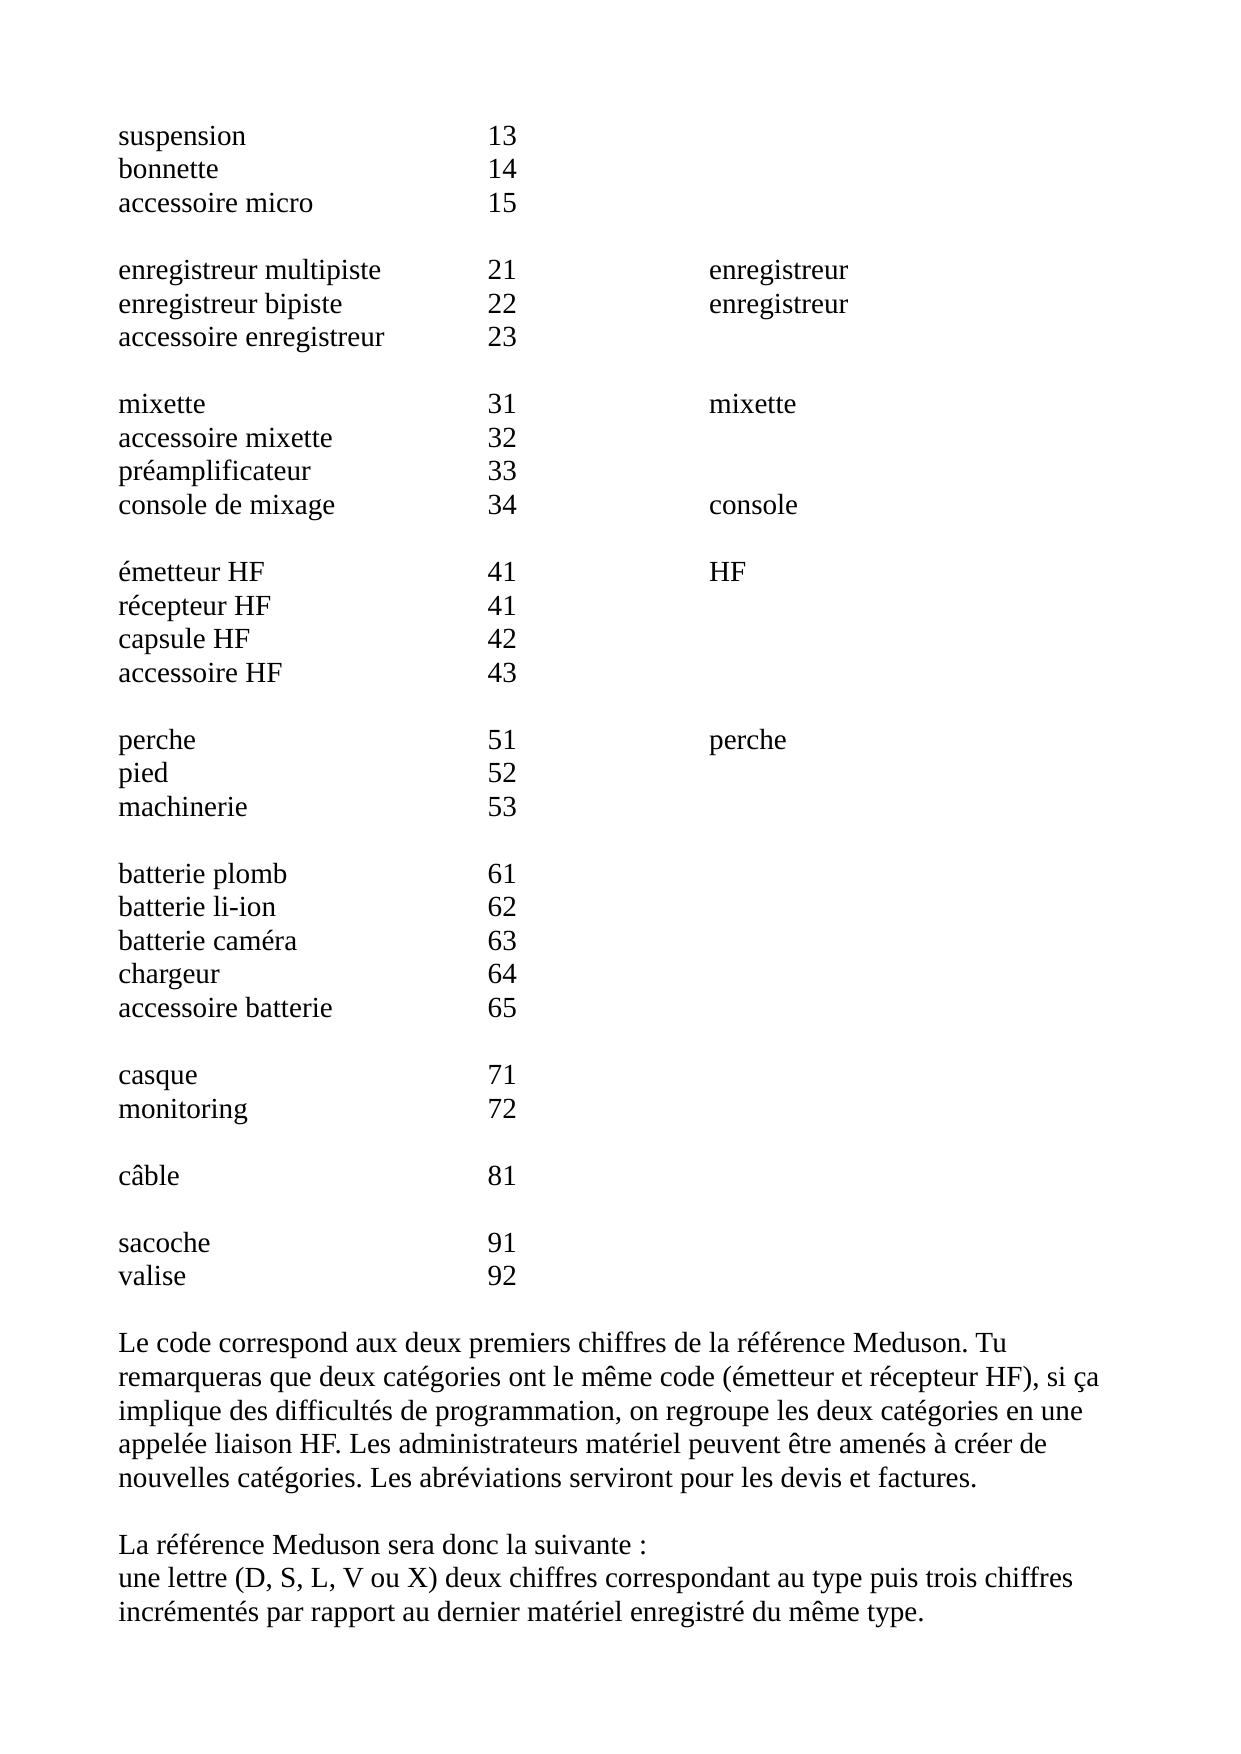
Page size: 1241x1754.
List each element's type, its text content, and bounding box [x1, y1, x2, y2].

text machinerie 53 [118, 789, 1122, 822]
text sacoche 91 [118, 1225, 1122, 1258]
text bonnette 14 [118, 152, 1122, 185]
text casque 71 [118, 1057, 1122, 1091]
text récepteur HF 41 [118, 588, 1122, 621]
text câble 81 [118, 1158, 1122, 1191]
text enregistreur multipiste 21 enregistreur [118, 252, 1122, 286]
text chargeur 64 [118, 957, 1122, 990]
text capsule HF 42 [118, 621, 1122, 655]
text batterie li-ion 62 [118, 889, 1122, 923]
text console de mixage 34 console [118, 487, 1122, 521]
text Le code correspond aux deux premiers chiffres de la référence Meduson. Tu remarqueras que deux catégories ont le même code (émetteur et récepteur HF), si ça implique des difficultés de programmation, on regroupe les deux catégories en une appelée liaison HF. Les administrateurs matériel peuvent être amenés à créer de nouvelles catégories. Les abréviations serviront pour les devis et factures. [118, 1326, 1122, 1493]
text accessoire batterie 65 [118, 990, 1122, 1024]
text accessoire HF 43 [118, 655, 1122, 688]
text une lettre (D, S, L, V ou X) deux chiffres correspondant au type puis trois chiffres incrémentés par rapport au dernier matériel enregistré du même type. [118, 1560, 1122, 1627]
text batterie caméra 63 [118, 923, 1122, 957]
text perche 51 perche [118, 722, 1122, 755]
text accessoire enregistreur 23 [118, 319, 1122, 353]
text émetteur HF 41 HF [118, 554, 1122, 588]
text valise 92 [118, 1258, 1122, 1292]
text pied 52 [118, 755, 1122, 789]
text enregistreur bipiste 22 enregistreur [118, 286, 1122, 319]
text préamplificateur 33 [118, 453, 1122, 487]
text accessoire mixette 32 [118, 420, 1122, 453]
text mixette 31 mixette [118, 386, 1122, 420]
text suspension 13 [118, 118, 1122, 152]
text La référence Meduson sera donc la suivante : [118, 1527, 1122, 1560]
text batterie plomb 61 [118, 856, 1122, 889]
text monitoring 72 [118, 1091, 1122, 1124]
text accessoire micro 15 [118, 185, 1122, 219]
